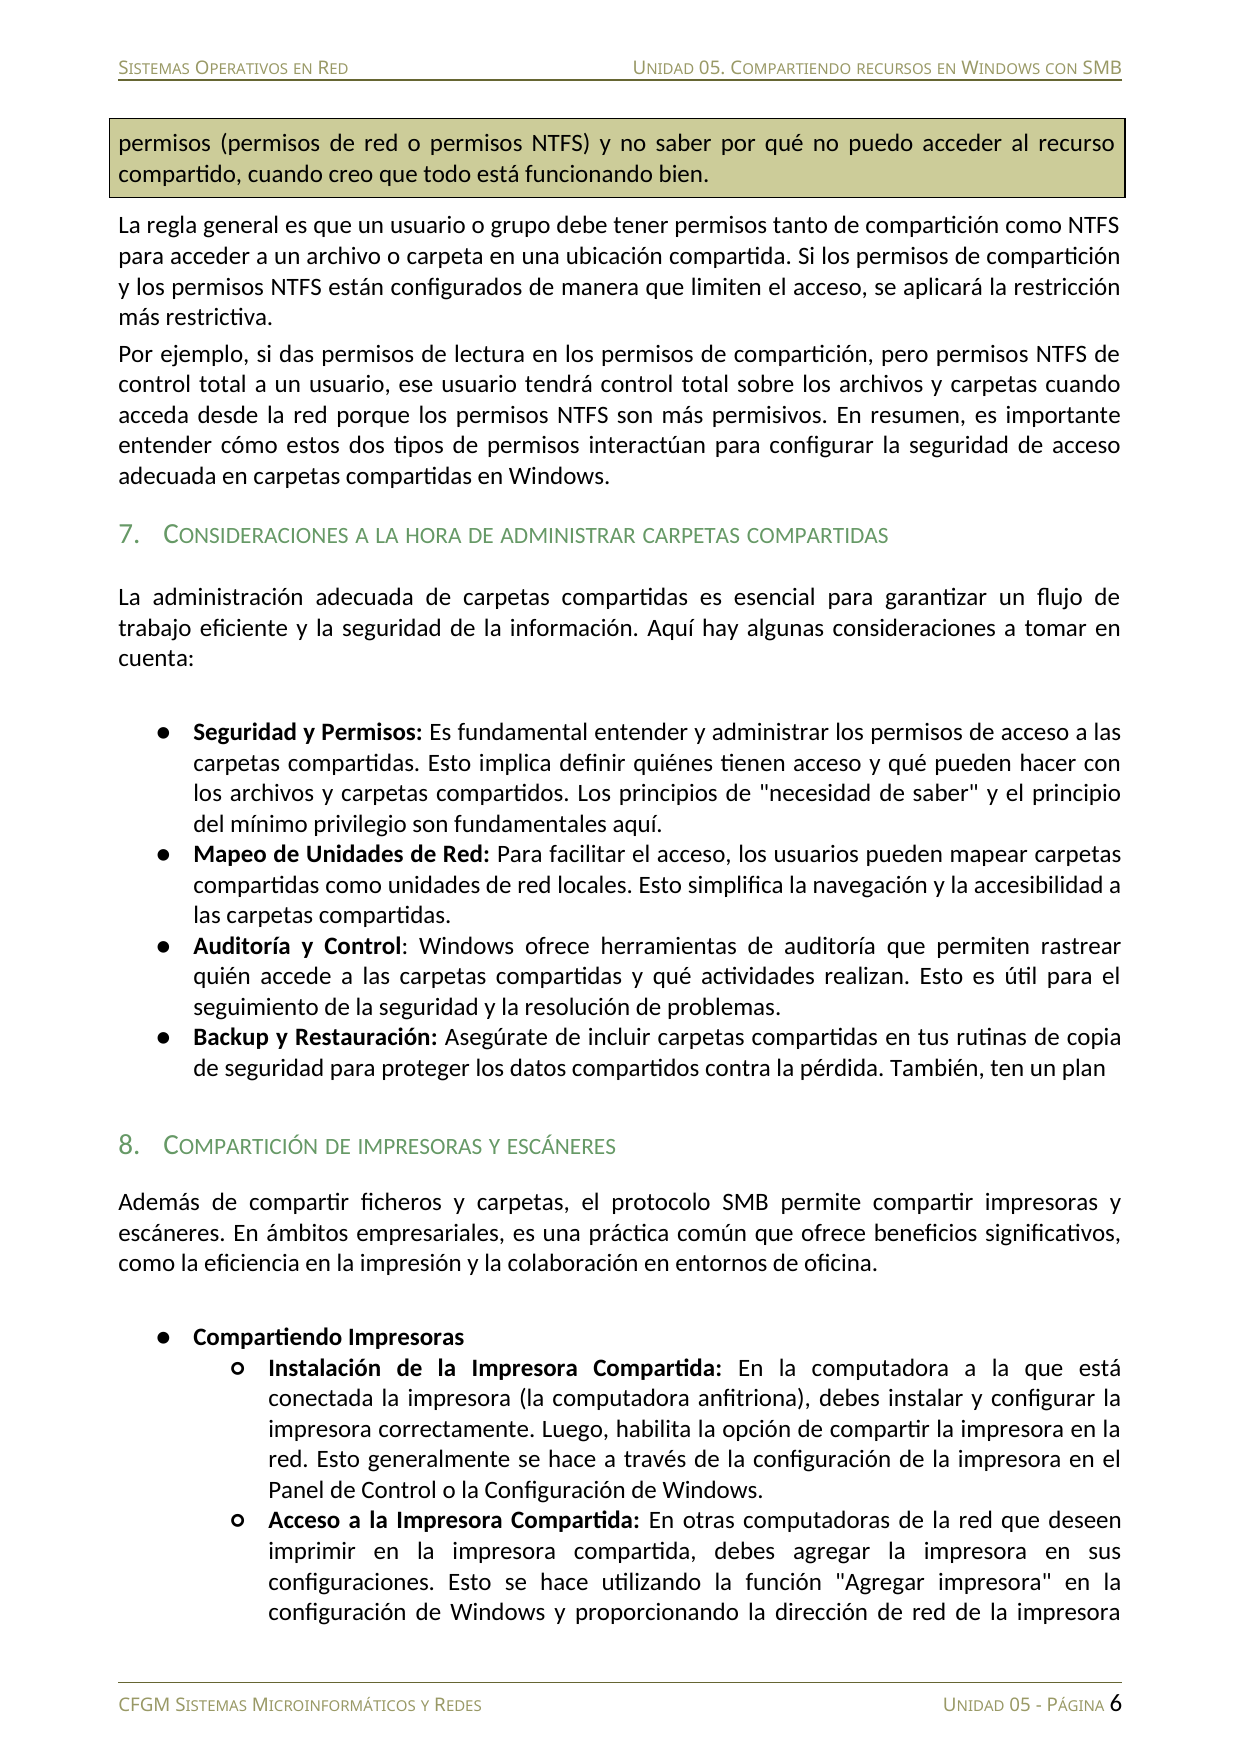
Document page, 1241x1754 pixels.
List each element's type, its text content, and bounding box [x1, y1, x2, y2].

list Acceso a la Impresora Compartida: En otras computadoras de la red que deseen imprimir en la impresora compartida, debes agregar la impresora en sus configuraciones. Esto se hace utilizando la función "Agregar impresora" en la configuración de Windows y proporcionando la dirección de red de la impresora [231, 1505, 1122, 1627]
subtitle Consideraciones a la hora de administrar carpetas compartidas [118, 516, 1122, 551]
list Seguridad y Permisos: Es fundamental entender y administrar los permisos de acceso a las carpetas compartidas. Esto implica definir quiénes tienen acceso y qué pueden hacer con los archivos y carpetas compartidos. Los principios de "necesidad de saber" y el principio del mínimo privilegio son fundamentales aquí. [156, 716, 1122, 838]
list Backup y Restauración: Asegúrate de incluir carpetas compartidas en tus rutinas de copia de seguridad para proteger los datos compartidos contra la pérdida. También, ten un plan [156, 1021, 1122, 1082]
list Compartiendo Impresoras [156, 1322, 1122, 1352]
text La regla general es que un usuario o grupo debe tener permisos tanto de compartición como NTFS para acceder a un archivo o carpeta en una ubicación compartida. Si los permisos de compartición y los permisos NTFS están configurados de manera que limiten el acceso, se aplicará la restricción más restrictiva. [118, 209, 1122, 332]
text La administración adecuada de carpetas compartidas es esencial para garantizar un flujo de trabajo eficiente y la seguridad de la información. Aquí hay algunas consideraciones a tomar en cuenta: [118, 581, 1122, 673]
list Mapeo de Unidades de Red: Para facilitar el acceso, los usuarios pueden mapear carpetas compartidas como unidades de red locales. Esto simplifica la navegación y la accesibilidad a las carpetas compartidas. [156, 838, 1122, 930]
subtitle Compartición de impresoras y escáneres [118, 1126, 1122, 1162]
text Además de compartir ficheros y carpetas, el protocolo SMB permite compartir impresoras y escáneres. En ámbitos empresariales, es una práctica común que ofrece beneficios significativos, como la eficiencia en la impresión y la colaboración en entornos de oficina. [118, 1187, 1122, 1278]
text permisos (permisos de red o permisos NTFS) y no saber por qué no puedo acceder al recurso compartido, cuando creo que todo está funcionando bien. [110, 119, 1124, 197]
list Instalación de la Impresora Compartida: En la computadora a la que está conectada la impresora (la computadora anfitriona), debes instalar y configurar la impresora correctamente. Luego, habilita la opción de compartir la impresora en la red. Esto generalmente se hace a través de la configuración de la impresora en el Panel de Control o la Configuración de Windows. [231, 1352, 1122, 1505]
text Por ejemplo, si das permisos de lectura en los permisos de compartición, pero permisos NTFS de control total a un usuario, ese usuario tendrá control total sobre los archivos y carpetas cuando acceda desde la red porque los permisos NTFS son más permisivos. En resumen, es importante entender cómo estos dos tipos de permisos interactúan para configurar la seguridad de acceso adecuada en carpetas compartidas en Windows. [118, 338, 1122, 491]
list Auditoría y Control: Windows ofrece herramientas de auditoría que permiten rastrear quién accede a las carpetas compartidas y qué actividades realizan. Esto es útil para el seguimiento de la seguridad y la resolución de problemas. [156, 930, 1122, 1021]
